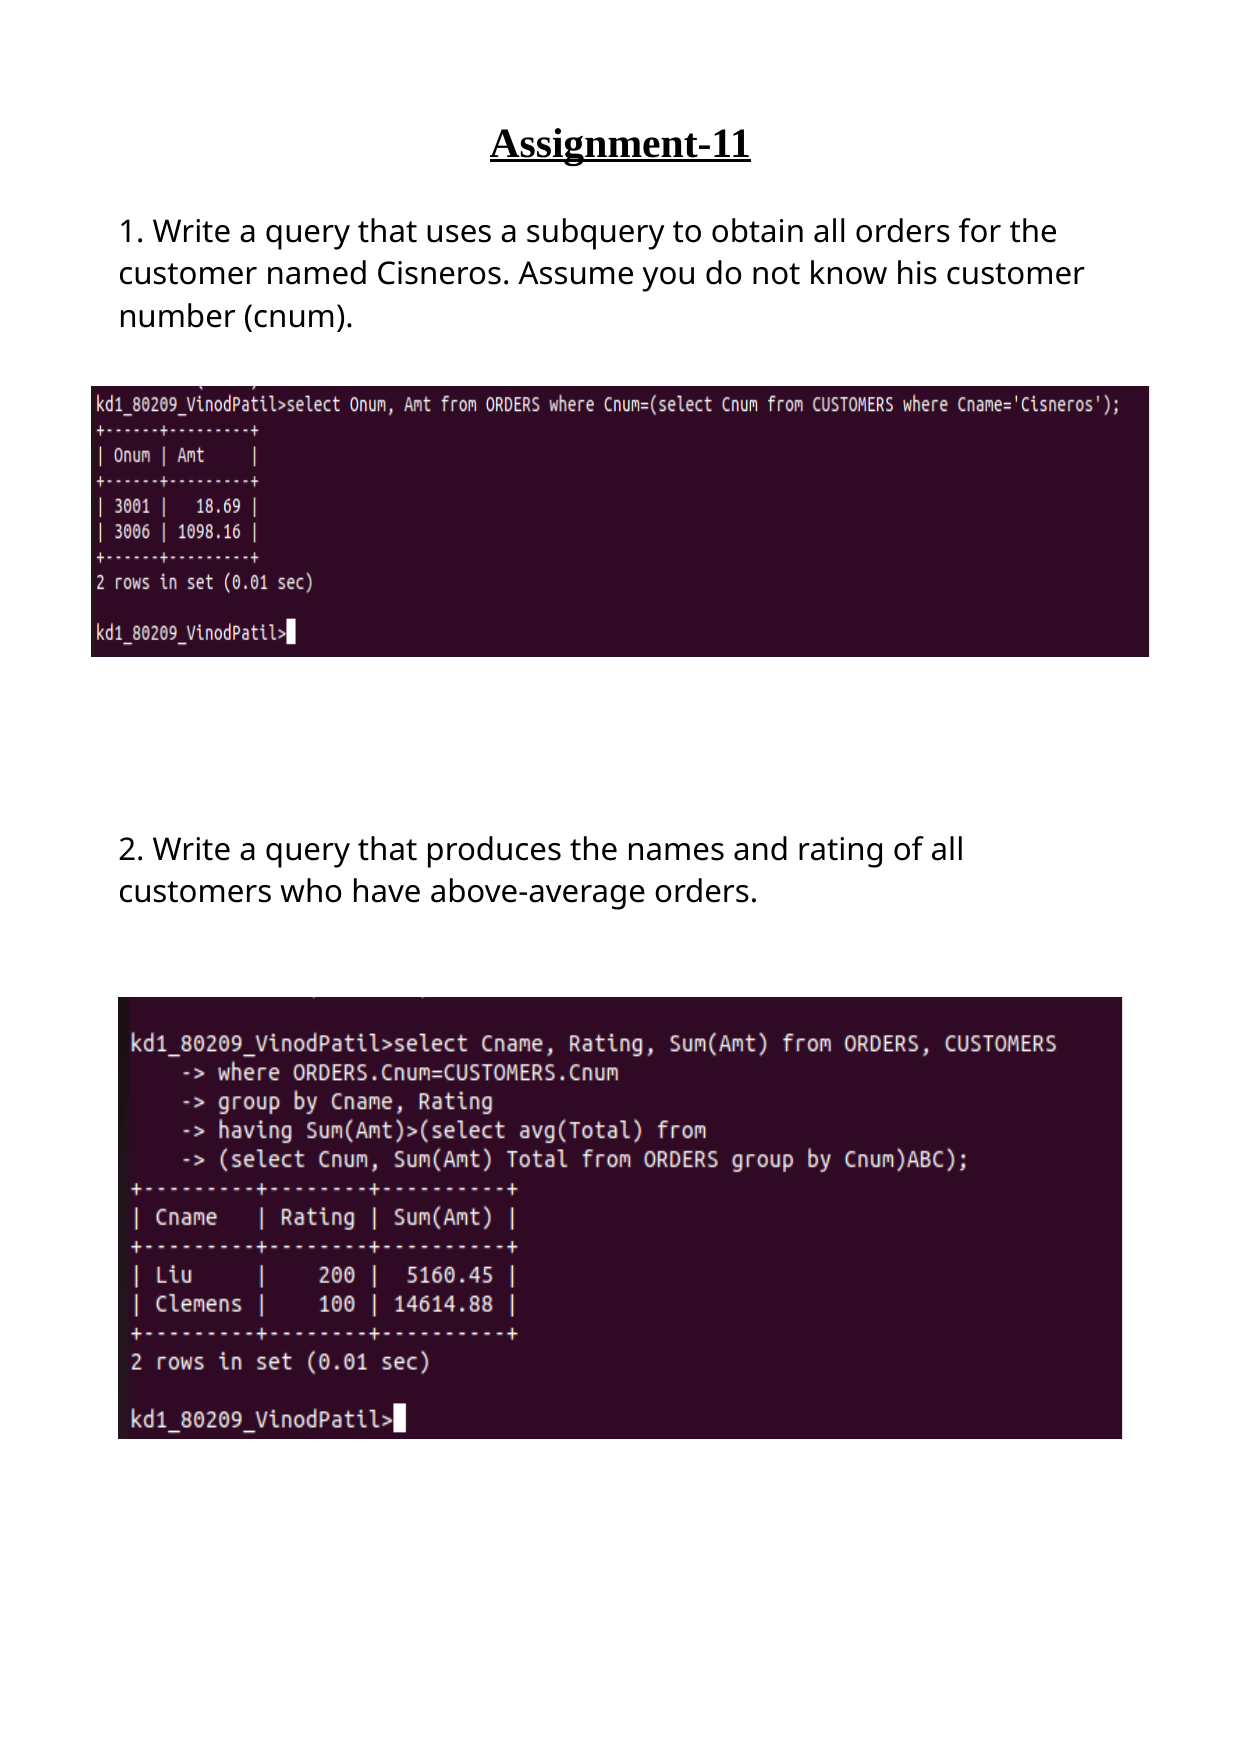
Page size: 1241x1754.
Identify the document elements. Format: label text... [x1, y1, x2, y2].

picture [91, 386, 1150, 657]
text 1. Write a query that uses a subquery to obtain all orders for the customer named Cisneros. Assume you do not know his customer number (cnum). [118, 209, 1122, 336]
picture [118, 997, 1123, 1439]
text 2. Write a query that produces the names and rating of all customers who have above-average orders. [118, 827, 1122, 912]
text Assignment-11 [118, 118, 1122, 166]
